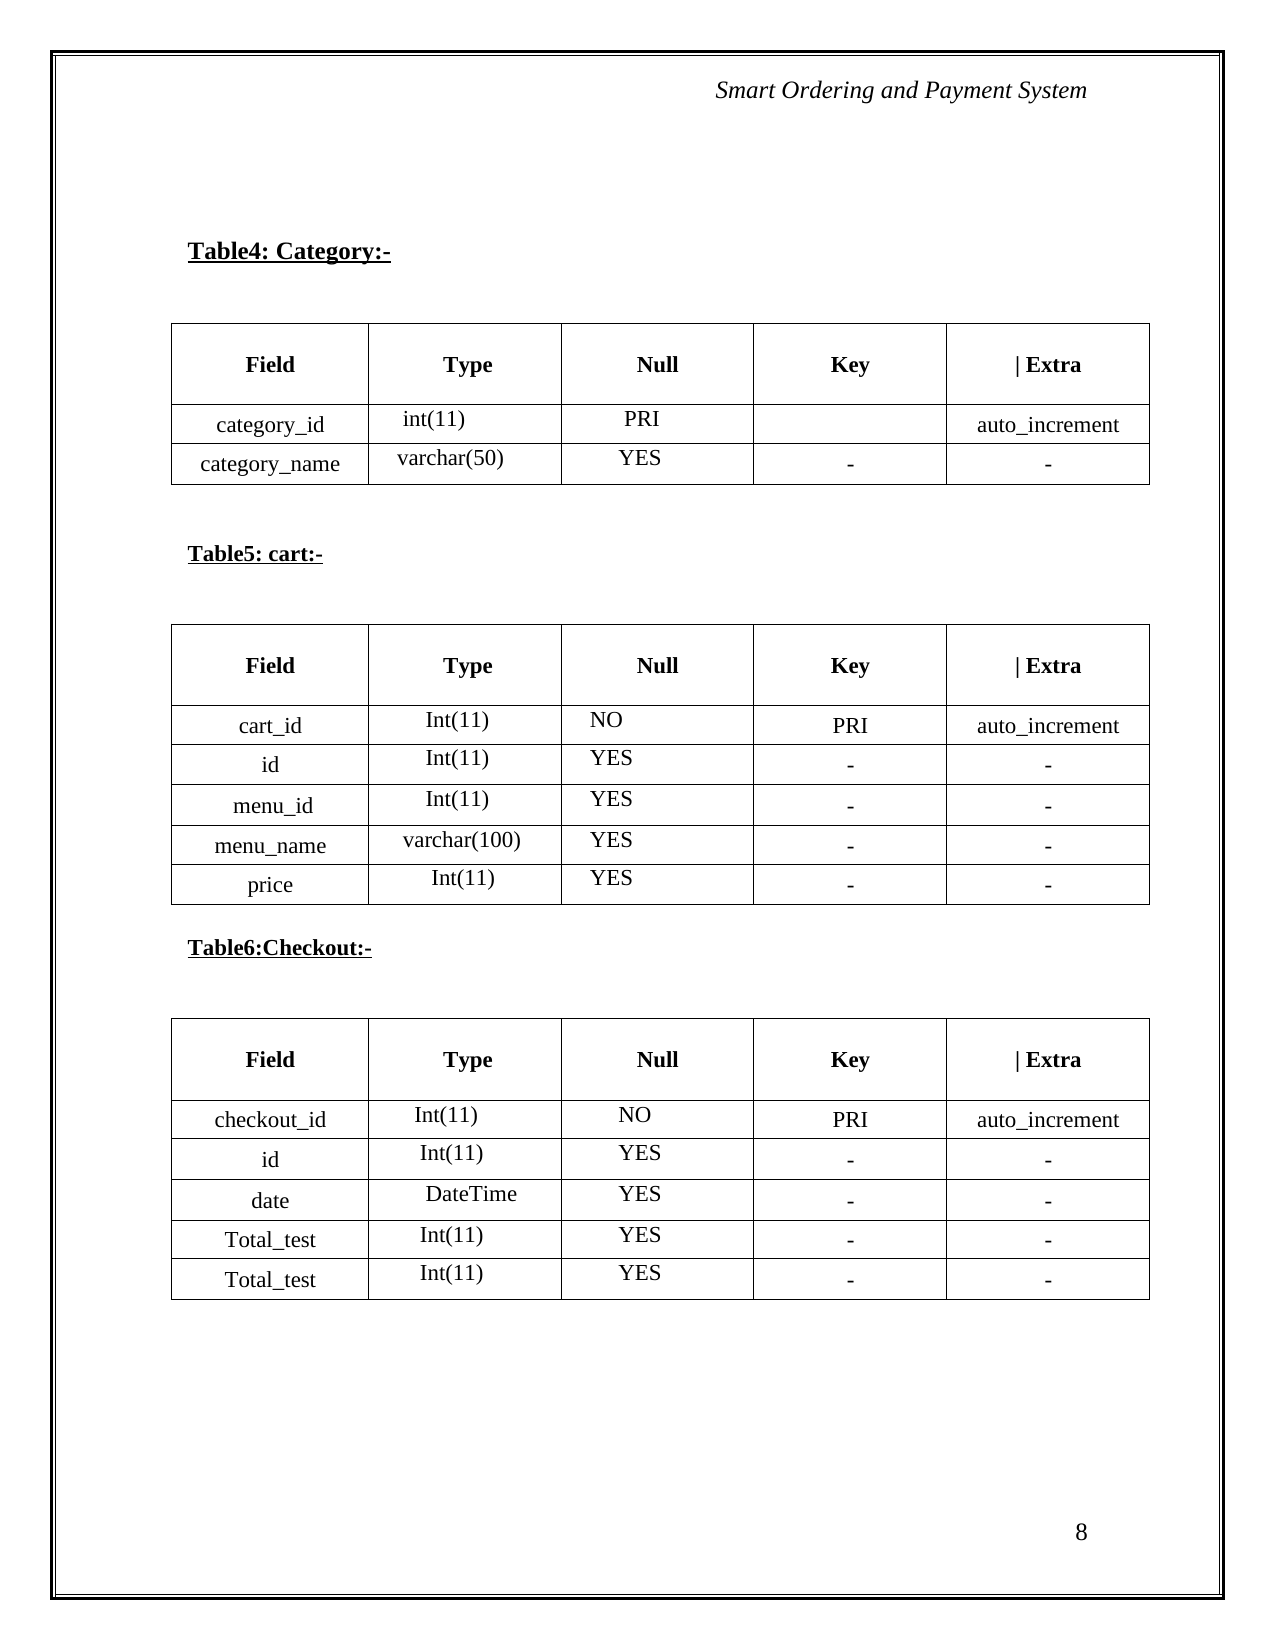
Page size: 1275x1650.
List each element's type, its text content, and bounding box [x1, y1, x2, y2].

table_cell auto_increment [947, 706, 1149, 743]
table_cell DateTime [369, 1180, 561, 1220]
table_cell - [754, 1259, 946, 1299]
table_cell - [947, 1221, 1149, 1258]
table_cell - [754, 1180, 946, 1220]
table_cell menu_id [172, 785, 368, 825]
table_cell category_name [172, 444, 368, 483]
table_cell checkout_id [172, 1101, 368, 1138]
table_cell - [947, 1139, 1149, 1179]
table_cell YES [562, 1221, 753, 1258]
table_cell [754, 405, 946, 442]
table_cell varchar(50) [369, 444, 561, 483]
table_header Field [172, 625, 368, 705]
table_cell Int(11) [369, 706, 561, 743]
table_header Key [754, 625, 946, 705]
table_cell - [947, 865, 1149, 904]
table_header Null [562, 625, 753, 705]
table_cell PRI [754, 706, 946, 743]
text Table5: cart:- [187, 539, 1087, 566]
table_cell id [172, 1139, 368, 1179]
table_cell cart_id [172, 706, 368, 743]
table_cell Int(11) [369, 1221, 561, 1258]
table_cell Int(11) [369, 865, 561, 904]
table_cell - [754, 826, 946, 863]
table_header Key [754, 1019, 946, 1100]
table_header | Extra [947, 625, 1149, 705]
table_header Null [562, 1019, 753, 1100]
table_cell auto_increment [947, 405, 1149, 442]
table_cell category_id [172, 405, 368, 442]
table_cell - [947, 1259, 1149, 1299]
table_header Type [369, 324, 561, 404]
table_cell - [754, 785, 946, 825]
table_cell YES [562, 865, 753, 904]
table_cell id [172, 745, 368, 784]
table_cell YES [562, 1259, 753, 1299]
table_cell auto_increment [947, 1101, 1149, 1138]
table_cell Int(11) [369, 745, 561, 784]
subtitle Table6:Checkout:- [187, 934, 1087, 961]
table_header Type [369, 1019, 561, 1100]
table_cell Int(11) [369, 1259, 561, 1299]
table_header Field [172, 1019, 368, 1100]
table_cell menu_name [172, 826, 368, 863]
table_cell - [754, 745, 946, 784]
table_cell YES [562, 1180, 753, 1220]
table_cell - [754, 1221, 946, 1258]
table_cell YES [562, 444, 753, 483]
table_cell Int(11) [369, 1101, 561, 1138]
table_cell PRI [562, 405, 753, 442]
table_header Type [369, 625, 561, 705]
table_cell Total_test [172, 1259, 368, 1299]
table_cell Int(11) [369, 1139, 561, 1179]
table_header | Extra [947, 324, 1149, 404]
table_header Null [562, 324, 753, 404]
table_cell varchar(100) [369, 826, 561, 863]
table_cell YES [562, 826, 753, 863]
table_cell NO [562, 1101, 753, 1138]
table_cell - [754, 865, 946, 904]
table_cell - [947, 745, 1149, 784]
table_cell NO [562, 706, 753, 743]
table_cell - [947, 444, 1149, 483]
table_cell YES [562, 745, 753, 784]
table_cell YES [562, 785, 753, 825]
table_cell - [947, 826, 1149, 863]
table_cell date [172, 1180, 368, 1220]
table_cell - [754, 1139, 946, 1179]
table_header Field [172, 324, 368, 404]
table_cell - [947, 1180, 1149, 1220]
table_cell YES [562, 1139, 753, 1179]
table_header Key [754, 324, 946, 404]
table_cell price [172, 865, 368, 904]
subtitle Table4: Category:- [187, 236, 1087, 265]
table_cell int(11) [369, 405, 561, 442]
table_cell Total_test [172, 1221, 368, 1258]
table_cell - [754, 444, 946, 483]
table_header | Extra [947, 1019, 1149, 1100]
table_cell - [947, 785, 1149, 825]
table_cell Int(11) [369, 785, 561, 825]
table_cell PRI [754, 1101, 946, 1138]
